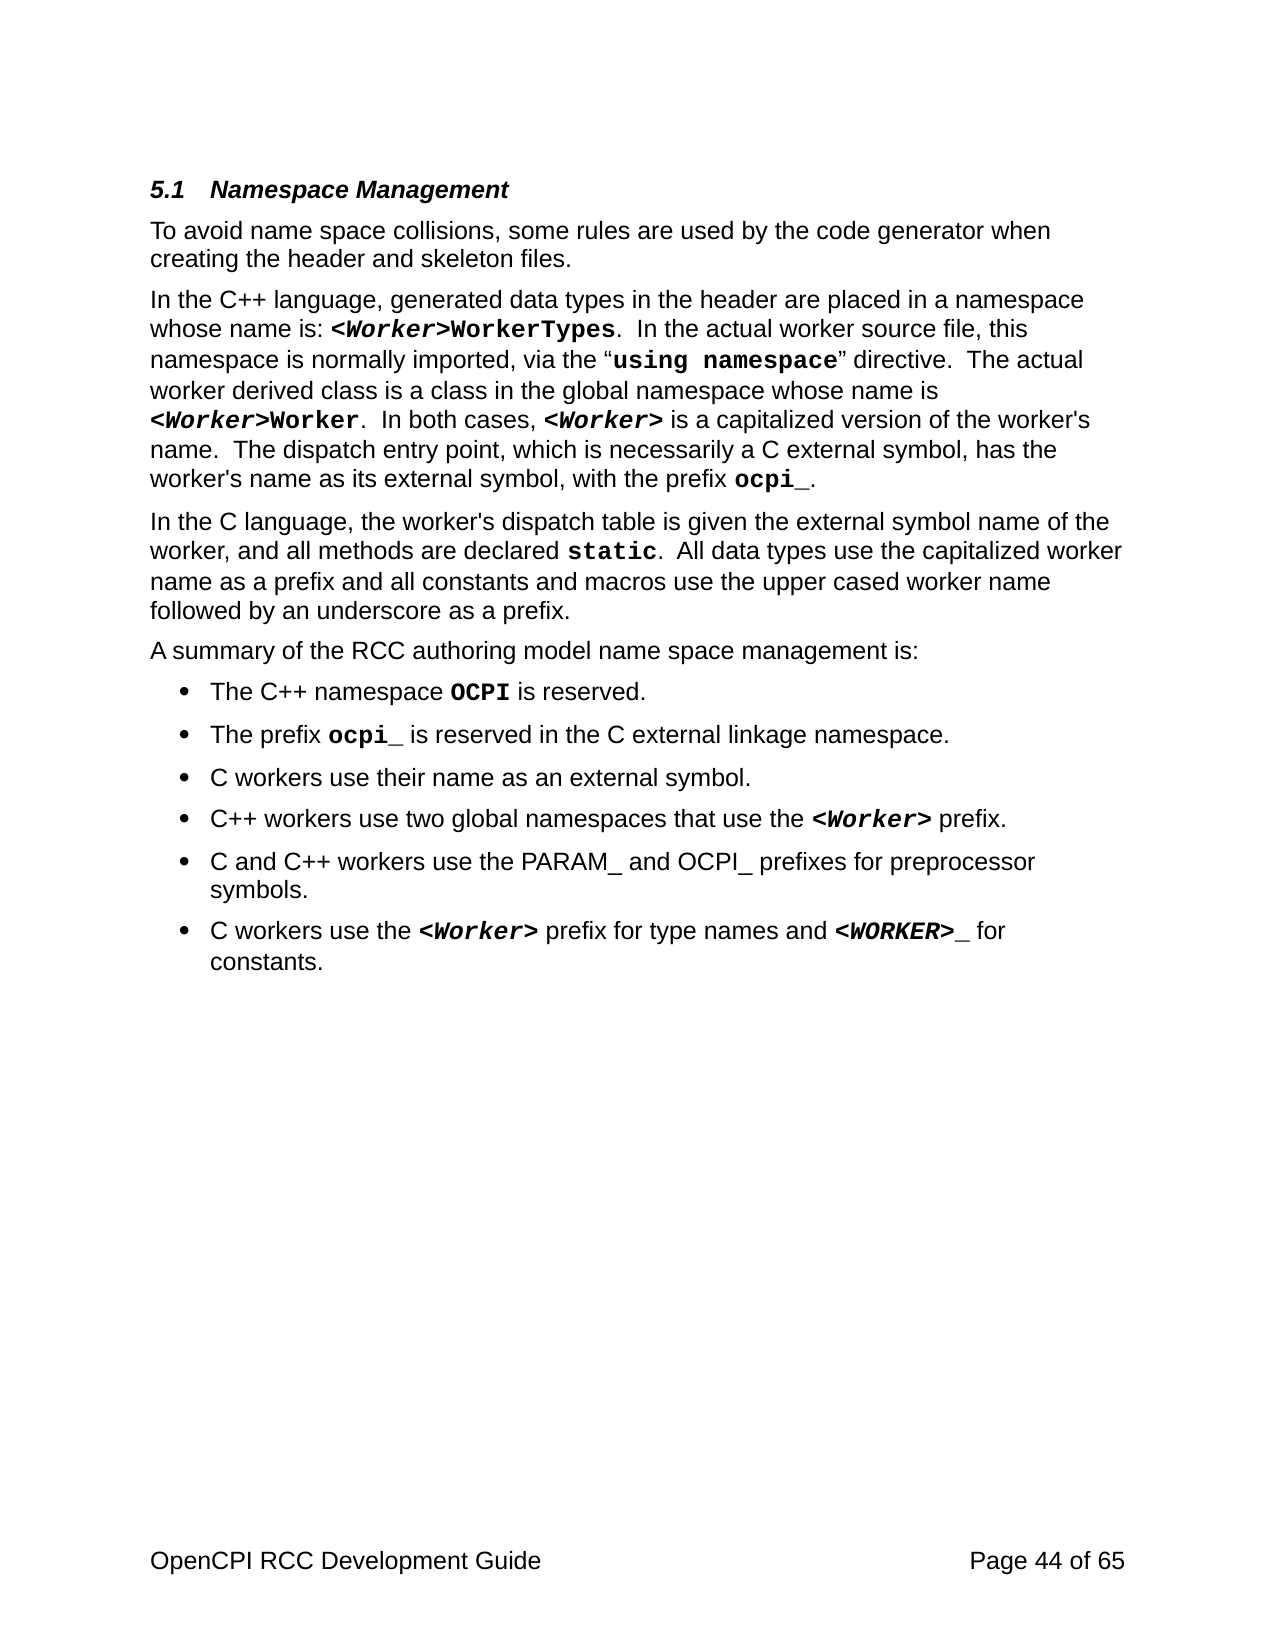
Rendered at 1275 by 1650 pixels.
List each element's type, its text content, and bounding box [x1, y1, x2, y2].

list C++ workers use two global namespaces that use the <Worker> prefix. [180, 804, 1125, 835]
text In the C language, the worker's dispatch table is given the external symbol name of the worker, and all methods are declared static. All data types use the capitalized worker name as a prefix and all constants and macros use the upper cased worker name followed by an underscore as a prefix. [150, 507, 1125, 624]
list C and C++ workers use the PARAM_ and OCPI_ prefixes for preprocessor symbols. [180, 847, 1125, 904]
text In the C++ language, generated data types in the header are placed in a namespace whose name is: <Worker>WorkerTypes. In the actual worker source file, this namespace is normally imported, via the “using namespace” directive. The actual worker derived class is a class in the global namespace whose name is <Worker>Worker. In both cases, <Worker> is a capitalized version of the worker's name. The dispatch entry point, which is necessarily a C external symbol, has the worker's name as its external symbol, with the prefix ocpi_. [150, 285, 1125, 495]
list C workers use the <Worker> prefix for type names and <WORKER>_ for constants. [180, 916, 1125, 976]
list The C++ namespace OCPI is reserved. [180, 677, 1125, 708]
list C workers use their name as an external symbol. [180, 763, 1125, 792]
list The prefix ocpi_ is reserved in the C external linkage namespace. [180, 720, 1125, 751]
subtitle Namespace Management [150, 175, 1125, 204]
text To avoid name space collisions, some rules are used by the code generator when creating the header and skeleton files. [150, 216, 1125, 273]
text A summary of the RCC authoring model name space management is: [150, 636, 1125, 665]
